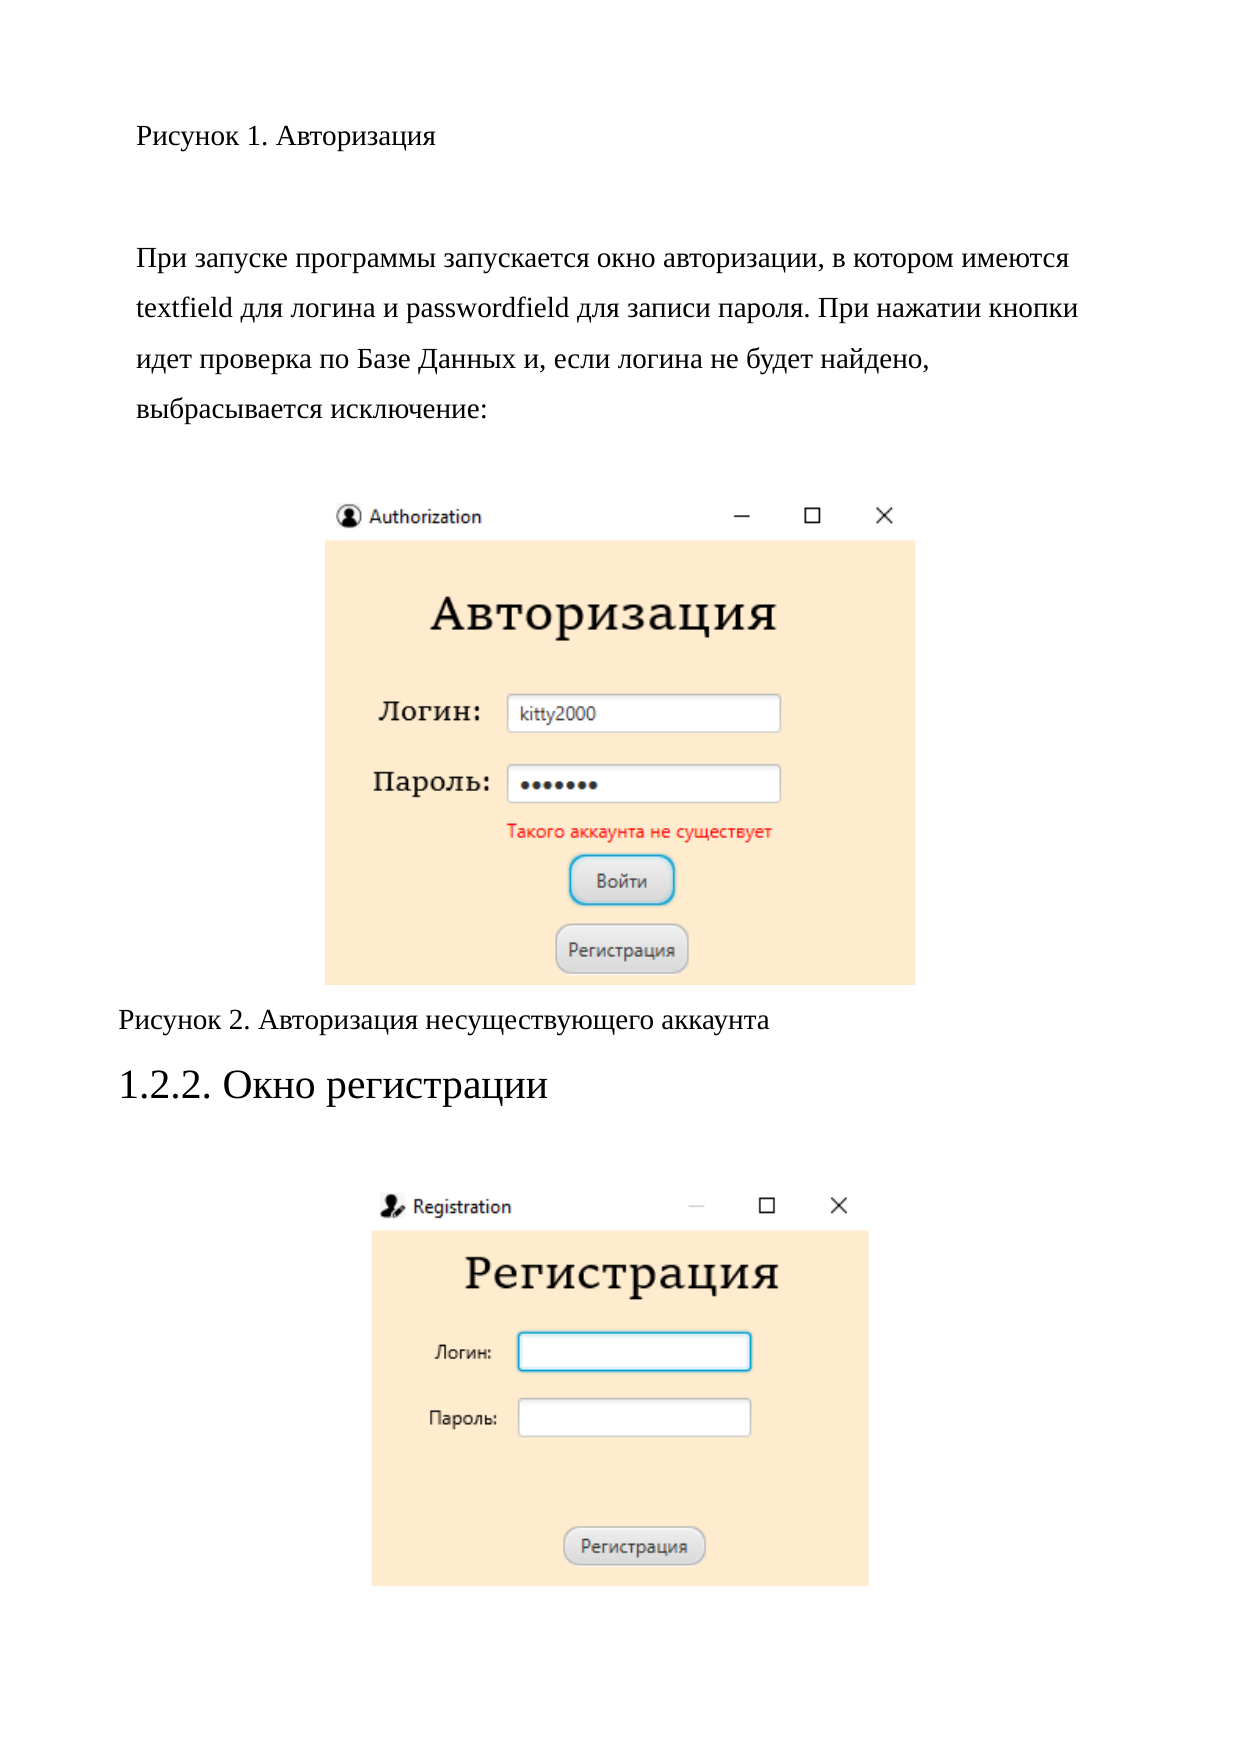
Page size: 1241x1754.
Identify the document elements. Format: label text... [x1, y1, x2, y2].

picture [324, 500, 916, 985]
picture [371, 1190, 869, 1586]
list Рисунок 2. Авторизация несуществующего аккаунта 1.2.2. Окно регистрации [118, 501, 1113, 1107]
list Рисунок 1. Авторизация При запуске программы запускается окно авторизации, в котором имеются textfield для логина и passwordfield для записи пароля. При нажатии кнопки идет проверка по Базе Данных и, если логина не будет найдено, выбрасывается исключение: [136, 118, 1113, 425]
